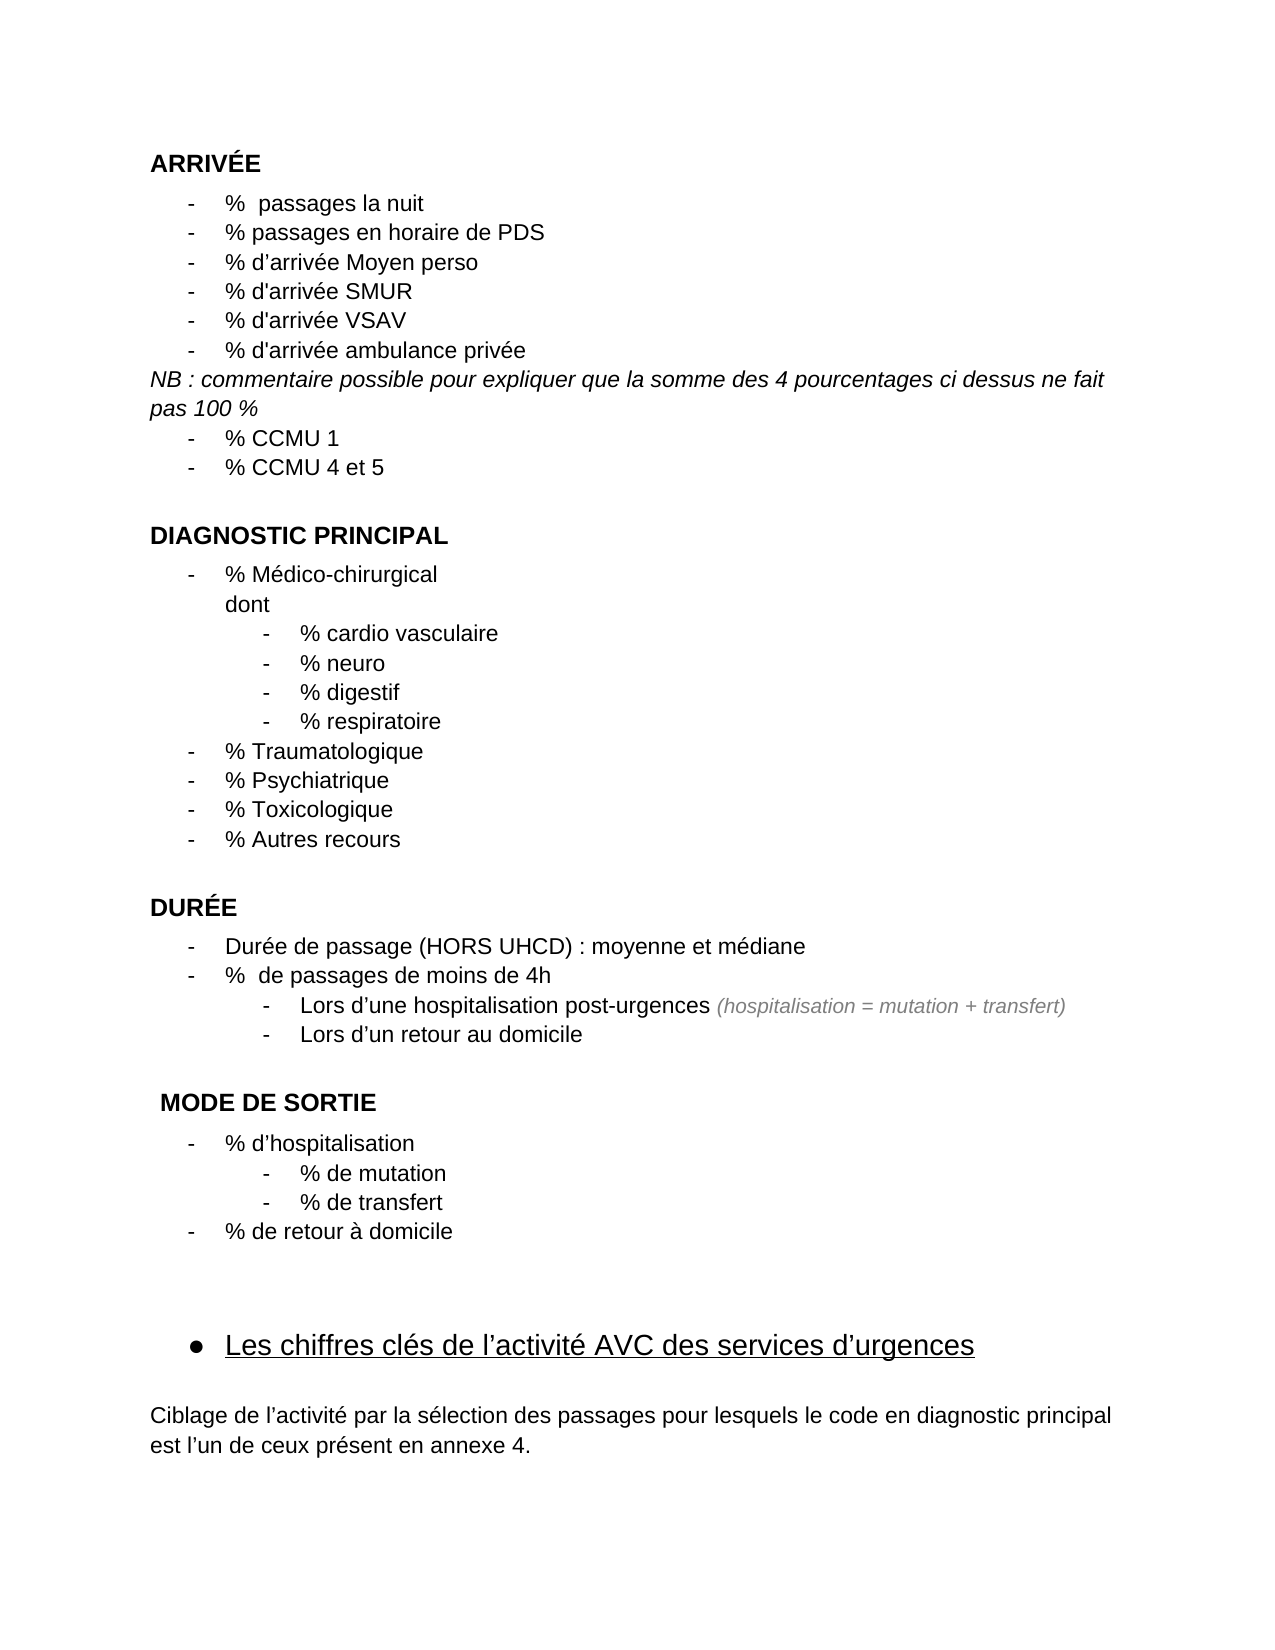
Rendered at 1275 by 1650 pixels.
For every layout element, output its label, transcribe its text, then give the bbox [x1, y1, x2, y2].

list Les chiffres clés de l’activité AVC des services d’urgences [187, 1328, 1125, 1361]
list % de passages de moins de 4h [187, 963, 1125, 989]
list % d’hospitalisation [187, 1131, 1125, 1157]
list % passages la nuit [187, 190, 1125, 216]
list % Psychiatrique [187, 768, 1125, 793]
list % CCMU 1 [187, 425, 1125, 451]
text Ciblage de l’activité par la sélection des passages pour lesquels le code en diagnostic principal est l’un de ceux présent en annexe 4. [150, 1403, 1125, 1458]
list % Autres recours [187, 826, 1125, 852]
list % d'arrivée ambulance privée [187, 337, 1125, 363]
list % d'arrivée SMUR [187, 278, 1125, 304]
subtitle DURÉE [150, 893, 1125, 921]
list % CCMU 4 et 5 [187, 455, 1125, 480]
list % Toxicologique [187, 797, 1125, 823]
list % Traumatologique [187, 738, 1125, 764]
text NB : commentaire possible pour expliquer que la somme des 4 pourcentages ci dessus ne fait pas 100 % [150, 367, 1125, 422]
list Durée de passage (HORS UHCD) : moyenne et médiane [187, 934, 1125, 959]
list Lors d’une hospitalisation post-urgences (hospitalisation = mutation + transfert) [262, 992, 1125, 1018]
subtitle ARRIVÉE [150, 150, 1125, 178]
list % respiratoire [262, 709, 1125, 734]
list % neuro [262, 650, 1125, 676]
list % de transfert [262, 1190, 1125, 1215]
list % de retour à domicile [187, 1219, 1125, 1245]
list % d’arrivée Moyen perso [187, 249, 1125, 275]
list % d'arrivée VSAV [187, 308, 1125, 333]
subtitle MODE DE SORTIE [150, 1089, 1125, 1117]
list % Médico-chirurgical [187, 562, 1125, 588]
list % de mutation [262, 1160, 1125, 1186]
list Lors d’un retour au domicile [262, 1022, 1125, 1047]
list % cardio vasculaire [262, 621, 1125, 646]
text dont [150, 591, 1125, 617]
subtitle DIAGNOSTIC PRINCIPAL [150, 522, 1125, 549]
list % passages en horaire de PDS [187, 220, 1125, 245]
list % digestif [262, 679, 1125, 705]
